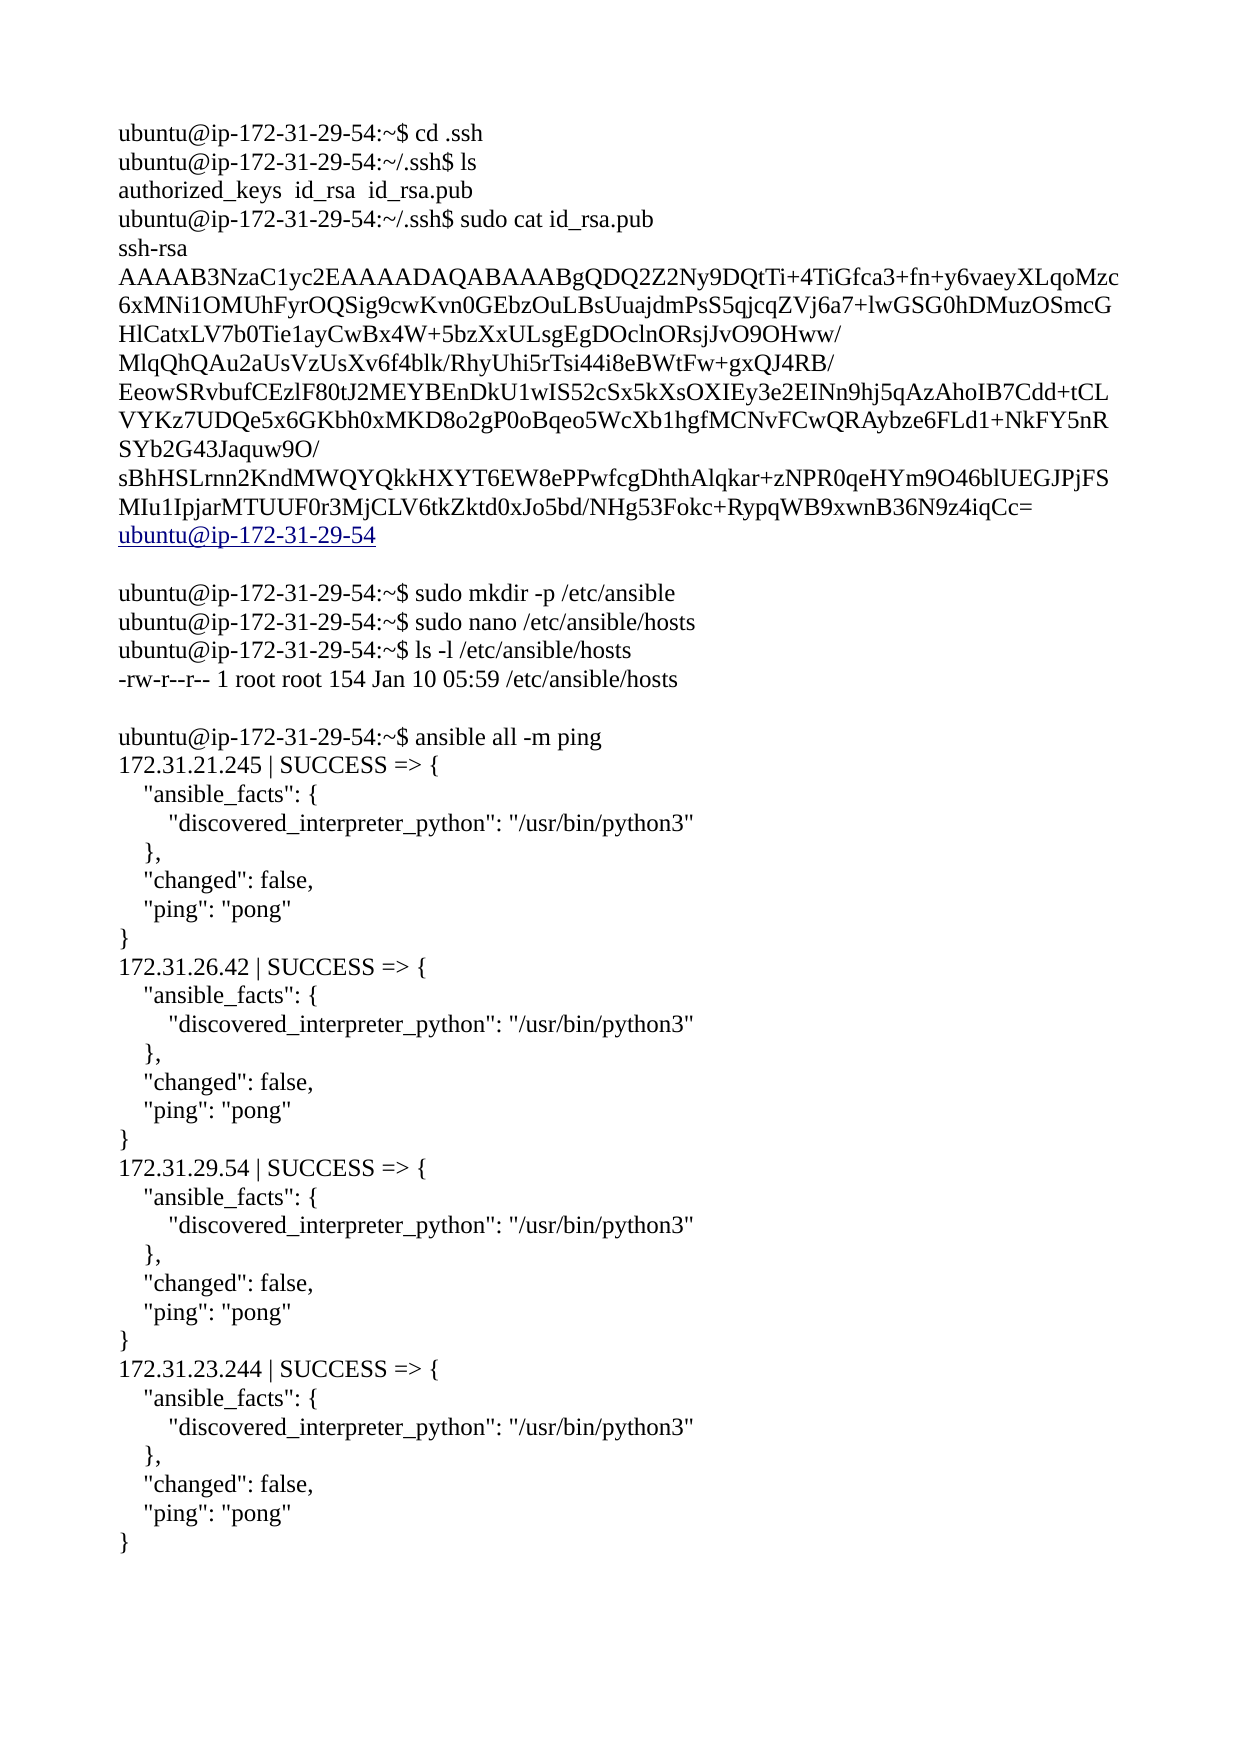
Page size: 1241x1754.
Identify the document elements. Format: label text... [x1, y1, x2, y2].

text "changed": false, [118, 1067, 1122, 1096]
text }, [118, 1239, 1122, 1268]
text } [118, 923, 1122, 952]
text }, [118, 837, 1122, 866]
text ssh-rsa AAAAB3NzaC1yc2EAAAADAQABAAABgQDQ2Z2Ny9DQtTi+4TiGfca3+fn+y6vaeyXLqoMzc6xMNi1OMUhFyrOQSig9cwKvn0GEbzOuLBsUuajdmPsS5qjcqZVj6a7+lwGSG0hDMuzOSmcGHlCatxLV7b0Tie1ayCwBx4W+5bzXxULsgEgDOclnORsjJvO9OHww/MlqQhQAu2aUsVzUsXv6f4blk/RhyUhi5rTsi44i8eBWtFw+gxQJ4RB/EeowSRvbufCEzlF80tJ2MEYBEnDkU1wIS52cSx5kXsOXIEy3e2EINn9hj5qAzAhoIB7Cdd+tCLVYKz7UDQe5x6GKbh0xMKD8o2gP0oBqeo5WcXb1hgfMCNvFCwQRAybze6FLd1+NkFY5nRSYb2G43Jaquw9O/sBhHSLrnn2KndMWQYQkkHXYT6EW8ePPwfcgDhthAlqkar+zNPR0qeHYm9O46blUEGJPjFSMIu1IpjarMTUUF0r3MjCLV6tkZktd0xJo5bd/NHg53Fokc+RypqWB9xwnB36N9z4iqCc= ubuntu@ip-172-31-29-54 [118, 233, 1122, 549]
text 172.31.29.54 | SUCCESS => { [118, 1153, 1122, 1182]
text "changed": false, [118, 1469, 1122, 1498]
text "discovered_interpreter_python": "/usr/bin/python3" [118, 1412, 1122, 1441]
text "discovered_interpreter_python": "/usr/bin/python3" [118, 1211, 1122, 1239]
text "ping": "pong" [118, 1096, 1122, 1124]
text "discovered_interpreter_python": "/usr/bin/python3" [118, 1009, 1122, 1038]
text "changed": false, [118, 1268, 1122, 1297]
text "ping": "pong" [118, 894, 1122, 923]
text "discovered_interpreter_python": "/usr/bin/python3" [118, 808, 1122, 837]
text "ansible_facts": { [118, 981, 1122, 1009]
text } [118, 1124, 1122, 1153]
text -rw-r--r-- 1 root root 154 Jan 10 05:59 /etc/ansible/hosts [118, 664, 1122, 693]
text "changed": false, [118, 866, 1122, 894]
text ubuntu@ip-172-31-29-54:~$ cd .ssh [118, 118, 1122, 147]
text 172.31.21.245 | SUCCESS => { [118, 751, 1122, 779]
text } [118, 1326, 1122, 1354]
text ubuntu@ip-172-31-29-54:~$ sudo nano /etc/ansible/hosts [118, 607, 1122, 636]
text ubuntu@ip-172-31-29-54:~/.ssh$ sudo cat id_rsa.pub [118, 204, 1122, 233]
text authorized_keys id_rsa id_rsa.pub [118, 176, 1122, 204]
text ubuntu@ip-172-31-29-54:~$ sudo mkdir -p /etc/ansible [118, 578, 1122, 607]
text } [118, 1527, 1122, 1556]
text "ping": "pong" [118, 1297, 1122, 1326]
text ubuntu@ip-172-31-29-54:~$ ls -l /etc/ansible/hosts [118, 636, 1122, 664]
text 172.31.26.42 | SUCCESS => { [118, 952, 1122, 981]
text }, [118, 1441, 1122, 1469]
text }, [118, 1038, 1122, 1067]
text ubuntu@ip-172-31-29-54:~/.ssh$ ls [118, 147, 1122, 176]
text ubuntu@ip-172-31-29-54:~$ ansible all -m ping [118, 722, 1122, 751]
text "ansible_facts": { [118, 1182, 1122, 1211]
text "ansible_facts": { [118, 779, 1122, 808]
text 172.31.23.244 | SUCCESS => { [118, 1354, 1122, 1383]
text "ping": "pong" [118, 1498, 1122, 1527]
text "ansible_facts": { [118, 1383, 1122, 1412]
